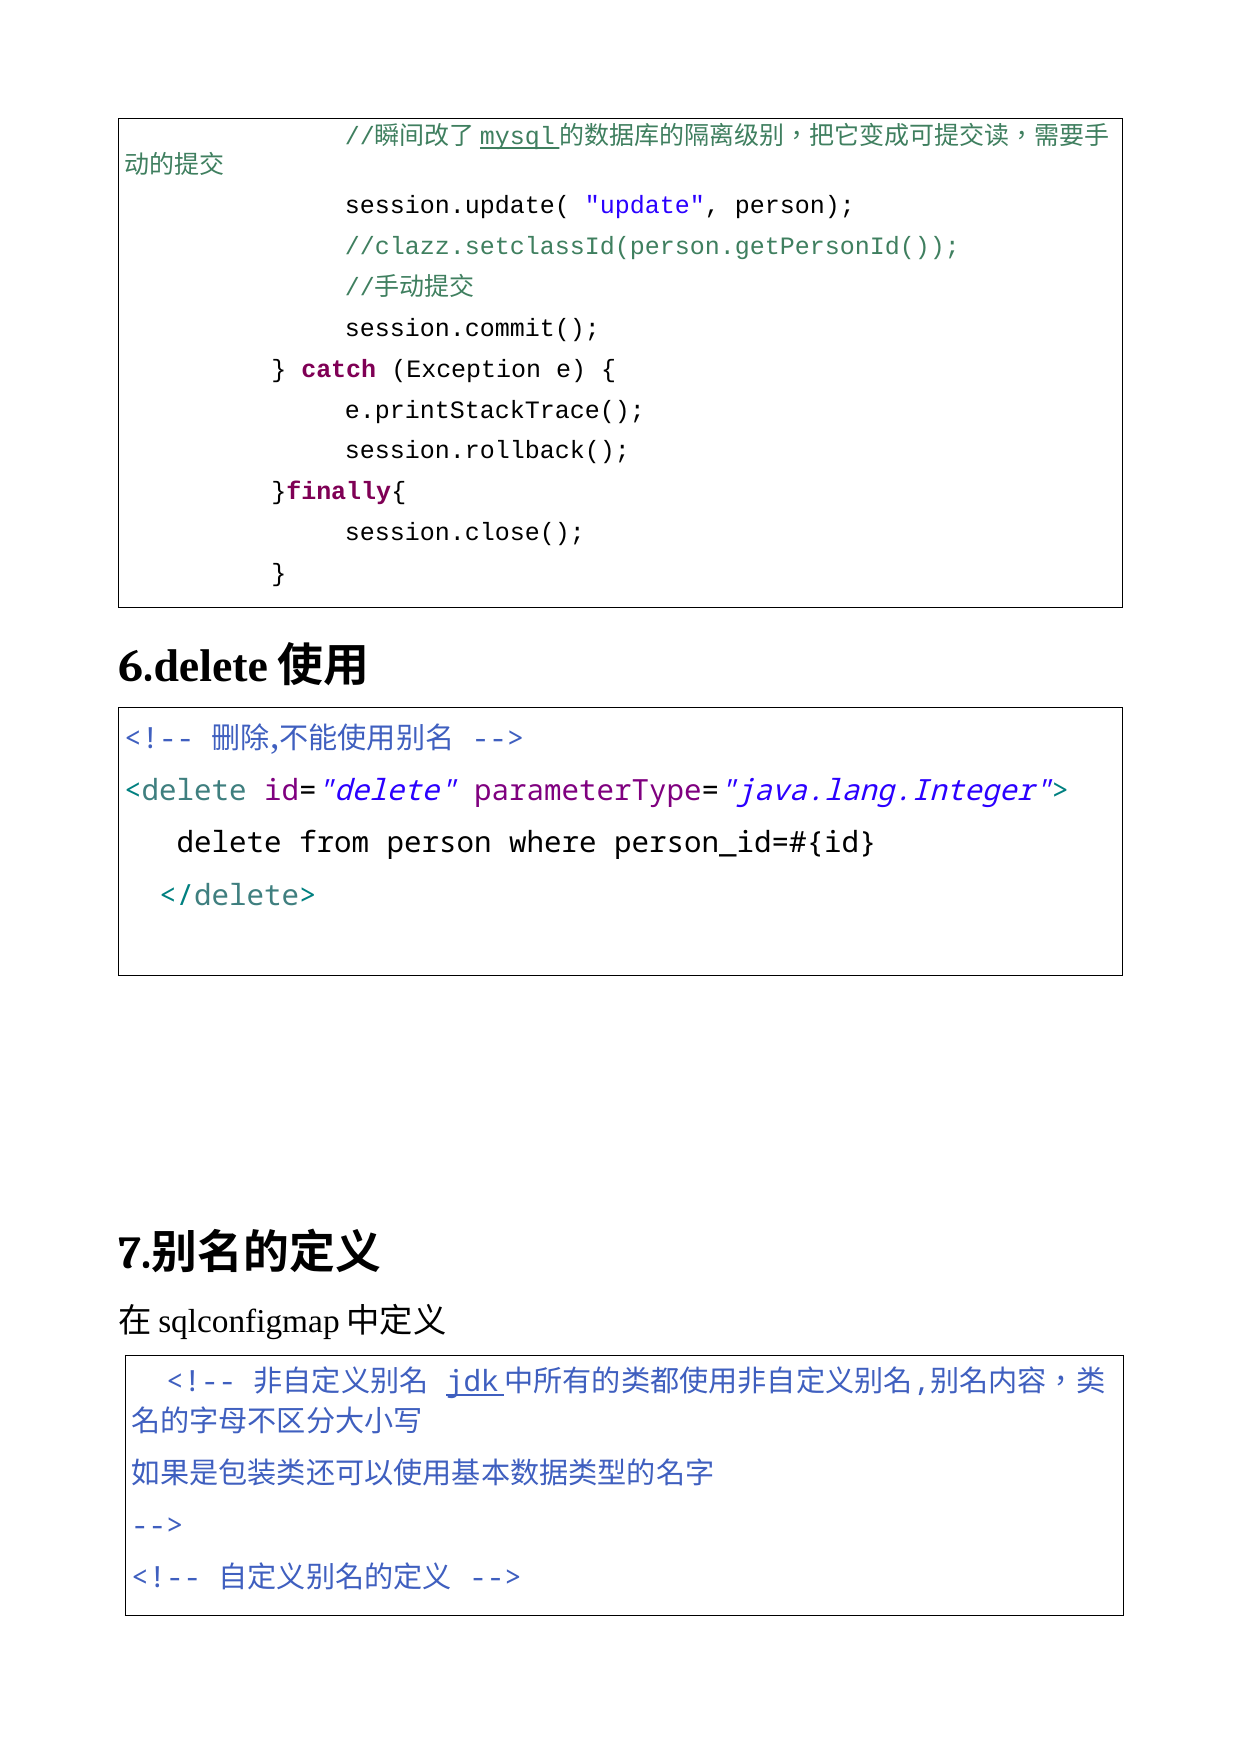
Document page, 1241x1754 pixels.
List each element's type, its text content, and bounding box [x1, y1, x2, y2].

table_header <!-- 非自定义别名 jdk中所有的类都使用非自定义别名,别名内容，类名的字母不区分大小写 如果是包装类还可以使用基本数据类型的名字 --> <!-- 自定义别名的定义 --> [126, 1356, 1123, 1615]
subtitle 6.delete使用 [118, 628, 1122, 694]
table_header <!-- 删除,不能使用别名 --> <delete id="delete" parameterType="java.lang.Integer"> delete from person where person_id=#{id} </delete> [119, 708, 1122, 975]
text 在sqlconfigmap中定义 [118, 1294, 1122, 1342]
subtitle 7.别名的定义 [118, 1215, 1122, 1281]
table_header //瞬间改了mysql的数据库的隔离级别，把它变成可提交读，需要手动的提交 session.update( "update", person); //clazz.setclassId(person.getPersonId()); //手动提交 session.commit(); } catch (Exception e) { e.printStackTrace(); session.rollback(); }finally{ session.close(); } [119, 119, 1122, 607]
